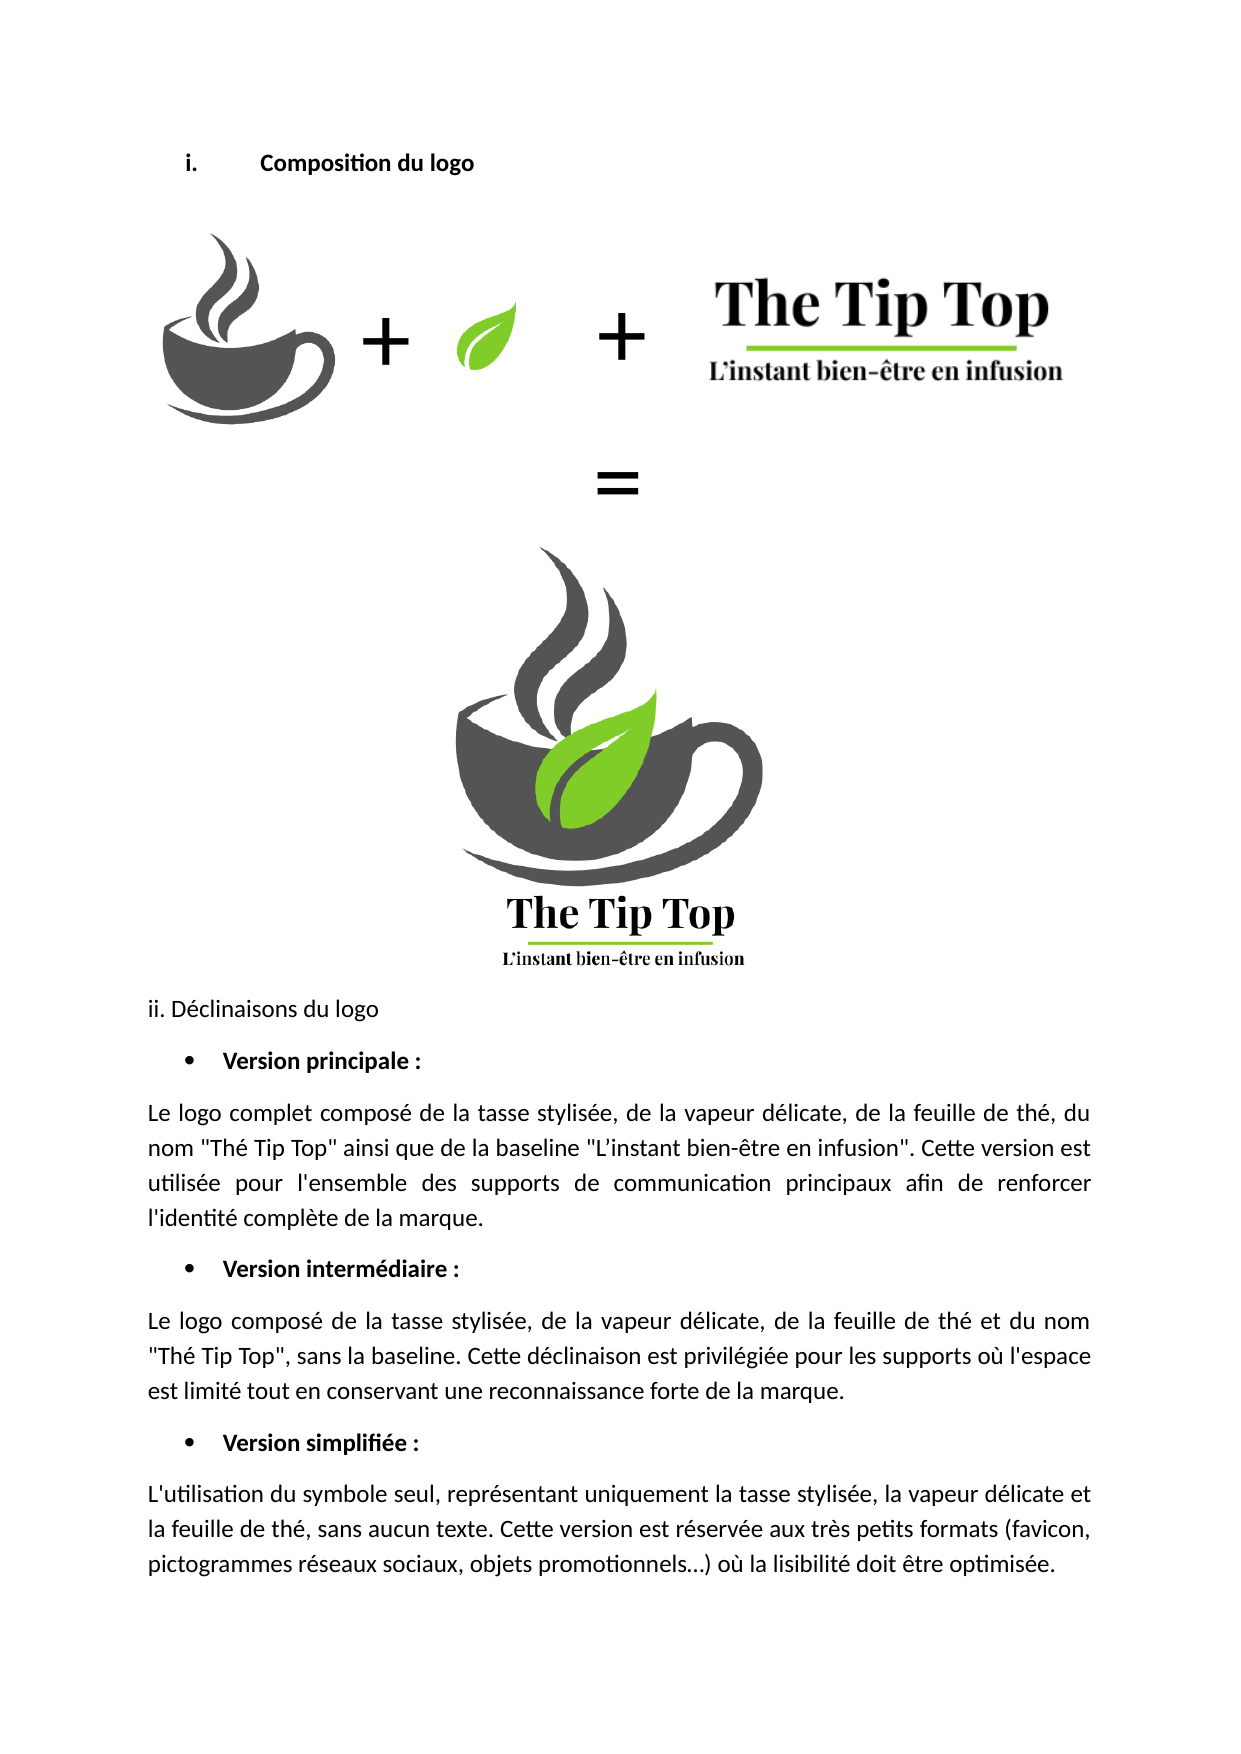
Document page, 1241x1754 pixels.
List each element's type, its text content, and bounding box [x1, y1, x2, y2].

text + [597, 271, 652, 379]
list Version intermédiaire : [185, 1253, 1093, 1284]
text L'utilisation du symbole seul, représentant uniquement la tasse stylisée, la vapeur délicate et la feuille de thé, sans aucun texte. Cette version est réservée aux très petits formats (favicon, pictogrammes réseaux sociaux, objets promotionnels…) où la lisibilité doit être optimisée. [148, 1478, 1093, 1579]
list Composition du logo [185, 148, 1093, 178]
text + [361, 276, 415, 384]
list Version simplifiée : [185, 1427, 1093, 1457]
text Le logo composé de la tasse stylisée, de la vapeur délicate, de la feuille de thé et du nom "Thé Tip Top", sans la baseline. Cette déclinaison est privilégiée pour les supports où l'espace est limité tout en conservant une reconnaissance forte de la marque. [148, 1305, 1093, 1406]
text ii. Déclinaisons du logo [148, 993, 1093, 1024]
list Version principale : [185, 1045, 1093, 1076]
text Le logo complet composé de la tasse stylisée, de la vapeur délicate, de la feuille de thé, du nom "Thé Tip Top" ainsi que de la baseline "L’instant bien-être en infusion". Cette version est utilisée pour l'ensemble des supports de communication principaux afin de renforcer l'identité complète de la marque. [148, 1097, 1093, 1232]
text = [593, 418, 647, 526]
